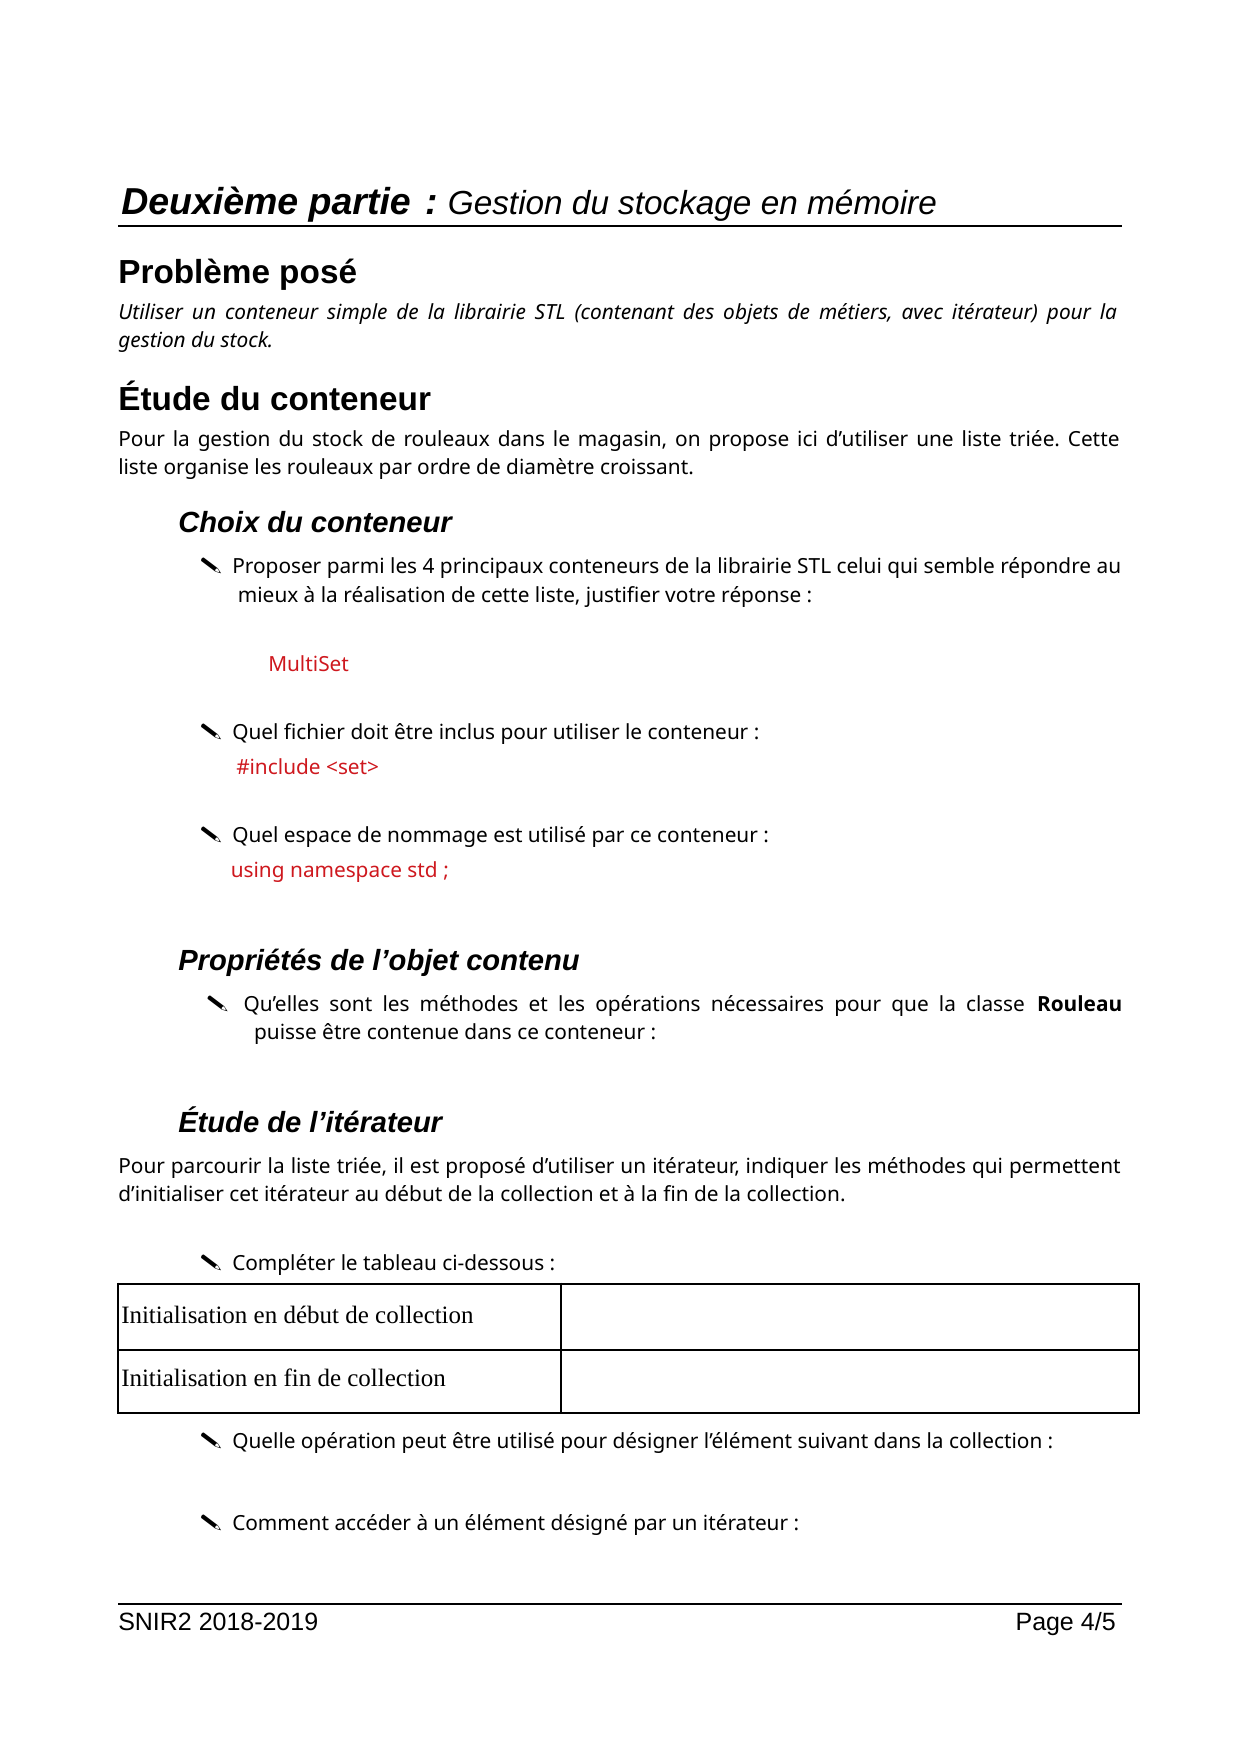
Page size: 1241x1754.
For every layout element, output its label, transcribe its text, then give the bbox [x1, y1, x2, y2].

subtitle Deuxième partie : Gestion du stockage en mémoire [118, 176, 1122, 225]
table_header Initialisation en début de collection [119, 1285, 560, 1349]
text Pour la gestion du stock de rouleaux dans le magasin, on propose ici d’utiliser une liste triée. Cette liste organise les rouleaux par ordre de diamètre croissant. [118, 424, 1122, 481]
subtitle Choix du conteneur [118, 506, 1122, 539]
table_header [562, 1285, 1138, 1349]
text ! Proposer parmi les 4 principaux conteneurs de la librairie STL celui qui semble répondre au mieux à la réalisation de cette liste, justifier votre réponse : [200, 552, 1122, 608]
table_cell Initialisation en fin de collection [119, 1351, 560, 1412]
subtitle Problème posé [118, 252, 1122, 291]
text MultiSet [118, 649, 1122, 677]
subtitle Étude du conteneur [118, 379, 1122, 417]
text ! Quelle opération peut être utilisé pour désigner l’élément suivant dans la collection : [200, 1427, 1122, 1455]
subtitle Propriétés de l’objet contenu [118, 943, 1122, 976]
text ! Compléter le tableau ci-dessous : [200, 1248, 1122, 1277]
text Pour parcourir la liste triée, il est proposé d’utiliser un itérateur, indiquer les méthodes qui permettent d’initialiser cet itérateur au début de la collection et à la fin de la collection. [118, 1151, 1122, 1208]
text ! Quel espace de nommage est utilisé par ce conteneur : [200, 821, 1122, 849]
text ! Qu’elles sont les méthodes et les opérations nécessaires pour que la classe Rouleau puisse être contenue dans ce conteneur : [207, 989, 1122, 1046]
subtitle Étude de l’itérateur [118, 1105, 1122, 1139]
text Utiliser un conteneur simple de la librairie STL (contenant des objets de métiers, avec itérateur) pour la gestion du stock. [118, 297, 1122, 354]
table_cell [562, 1351, 1138, 1412]
text ! Quel fichier doit être inclus pour utiliser le conteneur : [200, 717, 1122, 746]
text using namespace std ; [231, 855, 1122, 883]
text #include <set> [231, 752, 1122, 780]
text ! Comment accéder à un élément désigné par un itérateur : [200, 1508, 1122, 1537]
